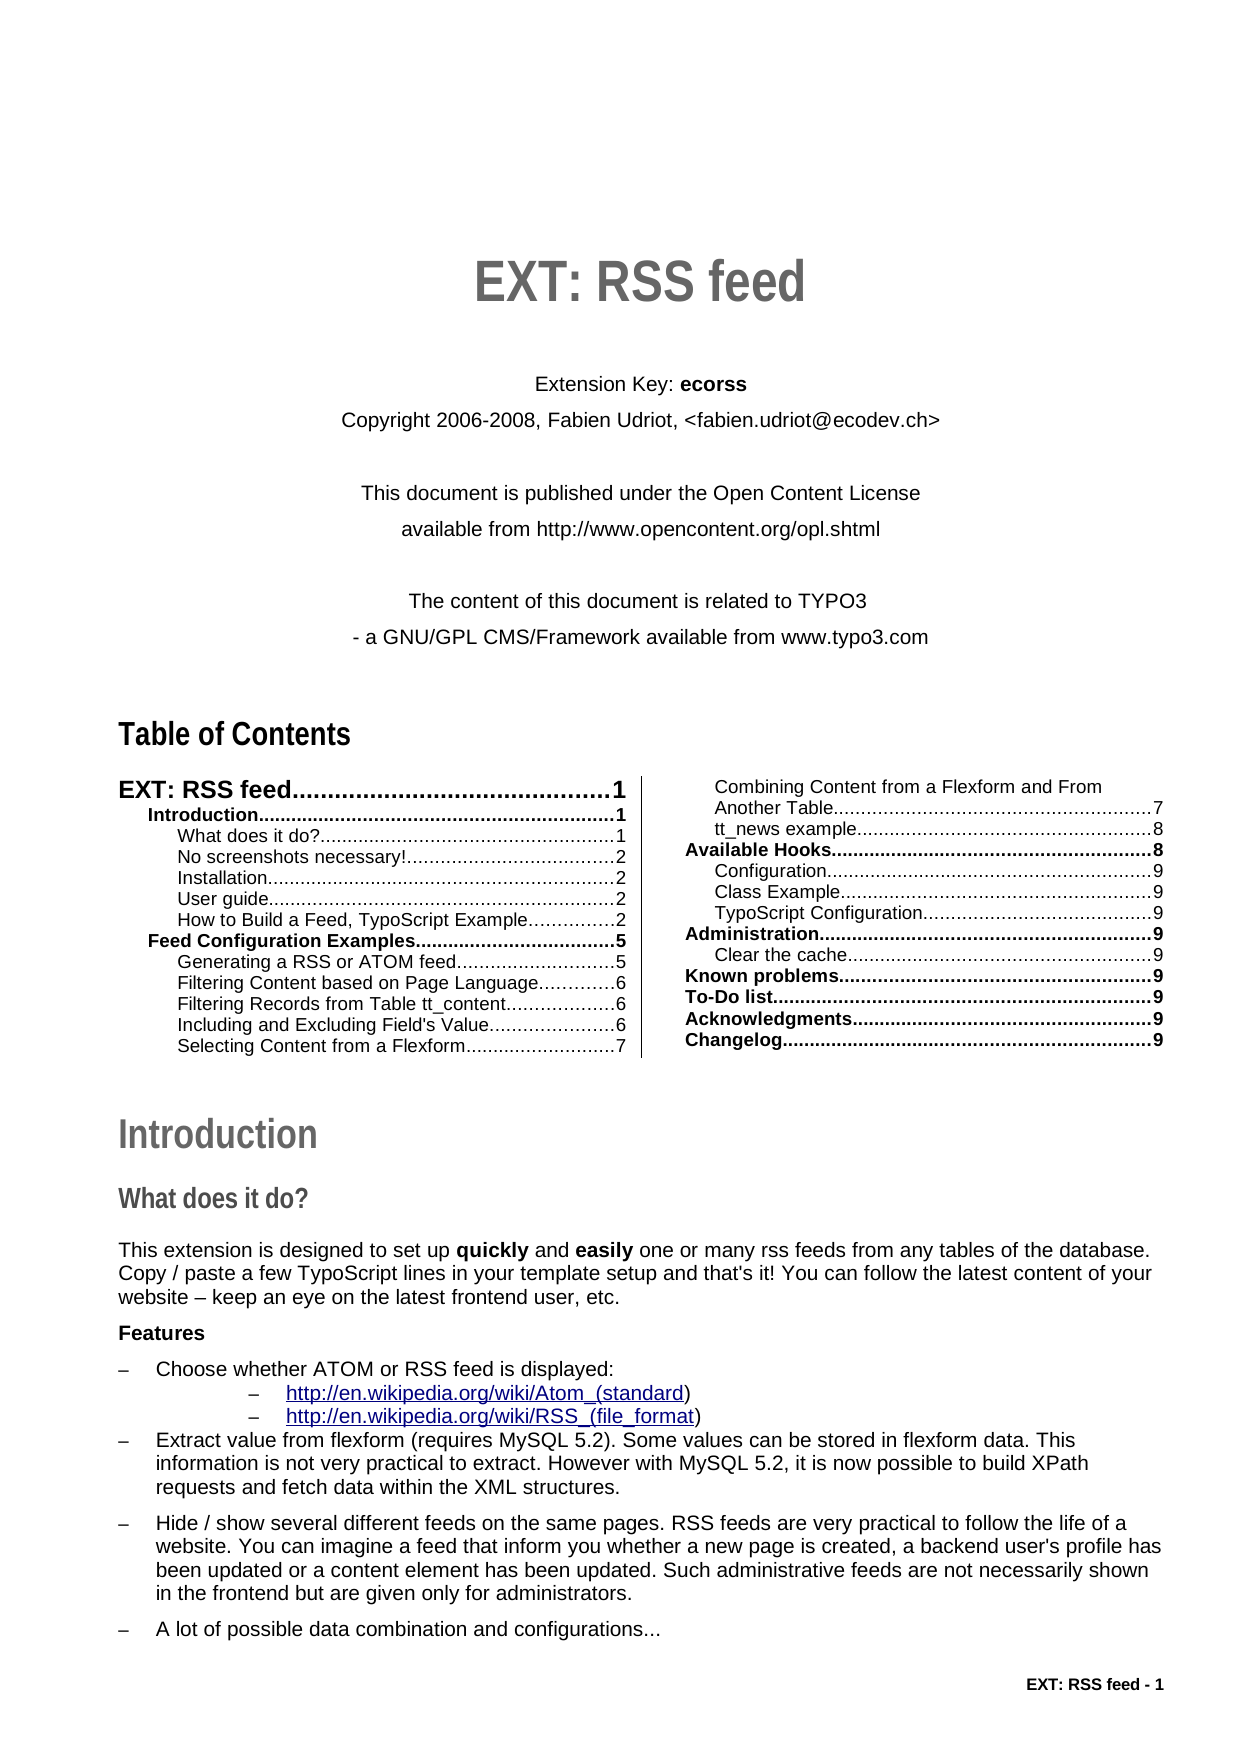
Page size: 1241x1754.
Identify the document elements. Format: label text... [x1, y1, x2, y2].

subtitle EXT: RSS feed [118, 247, 1163, 314]
text Class Example 9 [714, 882, 1163, 903]
text This extension is designed to set up quickly and easily one or many rss feeds from any tables of the database. Copy / paste a few TypoScript lines in your template setup and that's it! You can follow the latest content of your website – keep an eye on the latest frontend user, etc. [118, 1238, 1163, 1309]
text Selecting Content from a Flexform 7 [177, 1036, 626, 1057]
text Generating a RSS or ATOM feed 5 [177, 952, 626, 973]
text EXT: RSS feed 1 [118, 776, 626, 804]
text How to Build a Feed, TypoScript Example 2 [177, 910, 626, 931]
text Introduction 1 [148, 804, 626, 826]
text Administration 9 [685, 924, 1163, 945]
text TypoScript Configuration 9 [714, 903, 1163, 924]
text - a GNU/GPL CMS/Framework available from www.typo3.com [118, 625, 1163, 649]
text User guide 2 [177, 889, 626, 910]
text This document is published under the Open Content License [118, 481, 1163, 504]
text Feed Configuration Examples 5 [148, 931, 626, 952]
text Installation 2 [177, 868, 626, 889]
list Hide / show several different feeds on the same pages. RSS feeds are very practical to follow the life of a website. You can imagine a feed that inform you whether a new page is created, a backend user's profile has been updated or a content element has been updated. Such administrative feeds are not necessarily shown in the frontend but are given only for administrators. [118, 1511, 1163, 1605]
list http://en.wikipedia.org/wiki/Atom_(standard) [248, 1381, 1163, 1404]
text Available Hooks 8 [685, 839, 1163, 861]
text tt_news example 8 [714, 818, 1163, 839]
text No screenshots necessary! 2 [177, 847, 626, 868]
text available from http://www.opencontent.org/opl.shtml [118, 517, 1163, 541]
text Extension Key: ecorss [118, 373, 1163, 396]
text Configuration 9 [714, 861, 1163, 882]
subtitle Table of Contents [118, 714, 1163, 753]
text Combining Content from a Flexform and From Another Table 7 [714, 776, 1163, 818]
list A lot of possible data combination and configurations... [118, 1618, 1163, 1641]
text Features [118, 1321, 1163, 1345]
list Extract value from flexform (requires MySQL 5.2). Some values can be stored in flexform data. This information is not very practical to extract. However with MySQL 5.2, it is now possible to build XPath requests and fetch data within the XML structures. [118, 1428, 1163, 1499]
subtitle What does it do? [118, 1182, 1163, 1215]
list Choose whether ATOM or RSS feed is displayed: [118, 1357, 1163, 1381]
text Acknowledgments 9 [685, 1008, 1163, 1029]
subtitle Introduction [118, 1110, 1163, 1158]
list http://en.wikipedia.org/wiki/RSS_(file_format) [248, 1404, 1163, 1428]
text Clear the cache 9 [714, 945, 1163, 966]
text Including and Excluding Field's Value 6 [177, 1015, 626, 1036]
text To-Do list 9 [685, 987, 1163, 1008]
text Filtering Records from Table tt_content 6 [177, 994, 626, 1015]
text The content of this document is related to TYPO3 [118, 589, 1163, 613]
text Changelog 9 [685, 1029, 1163, 1050]
text Known problems 9 [685, 966, 1163, 987]
text What does it do? 1 [177, 826, 626, 847]
text Filtering Content based on Page Language 6 [177, 973, 626, 994]
text Copyright 2006-2008, Fabien Udriot, <fabien.udriot@ecodev.ch> [118, 409, 1163, 432]
